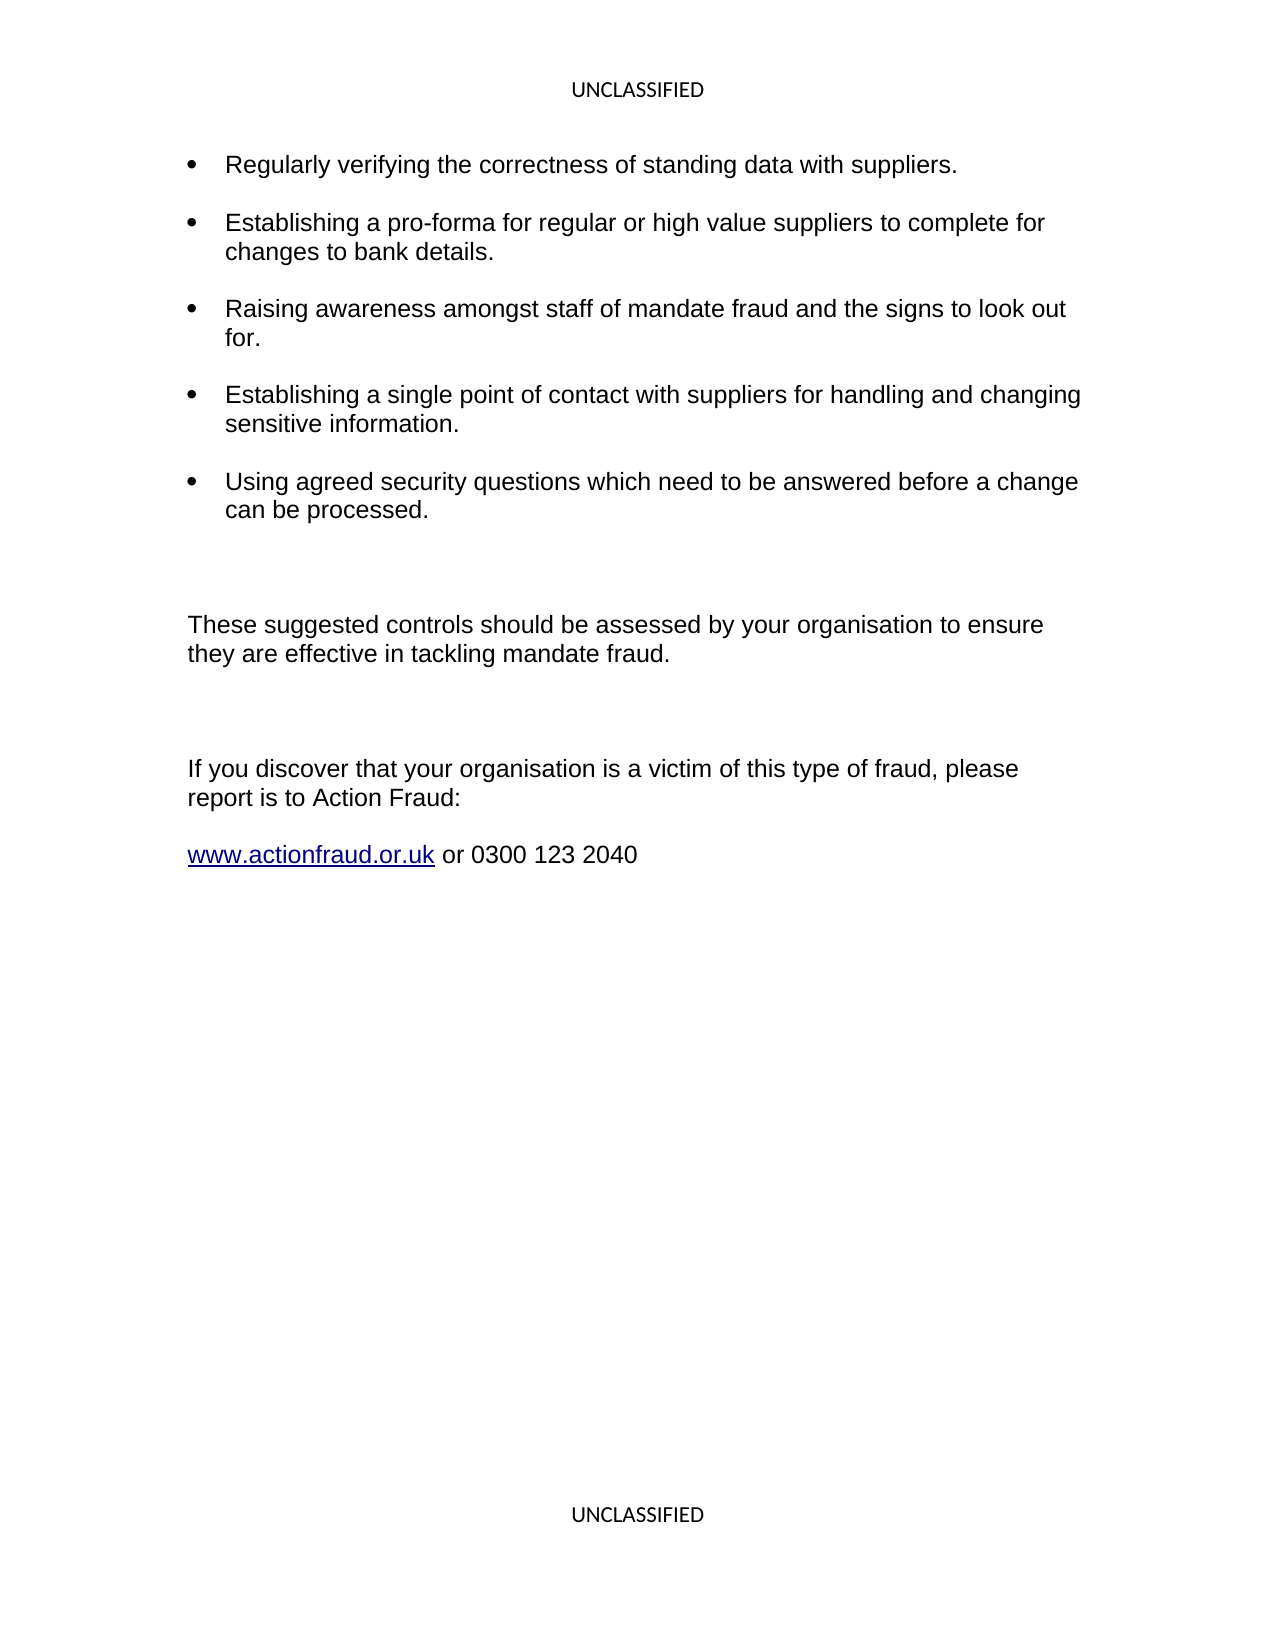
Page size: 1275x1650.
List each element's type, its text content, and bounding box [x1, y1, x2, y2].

text www.actionfraud.or.uk or 0300 123 2040 [187, 841, 1087, 869]
text If you discover that your organisation is a victim of this type of fraud, please report is to Action Fraud: [187, 754, 1087, 812]
list Regularly verifying the correctness of standing data with suppliers. [187, 150, 1087, 179]
text These suggested controls should be assessed by your organisation to ensure they are effective in tackling mandate fraud. [187, 611, 1087, 668]
list Raising awareness amongst staff of mandate fraud and the signs to look out for. [187, 294, 1087, 352]
list Establishing a single point of contact with suppliers for handling and changing sensitive information. [187, 380, 1087, 438]
list Using agreed security questions which need to be answered before a change can be processed. [187, 467, 1087, 524]
list Establishing a pro-forma for regular or high value suppliers to complete for changes to bank details. [187, 208, 1087, 265]
